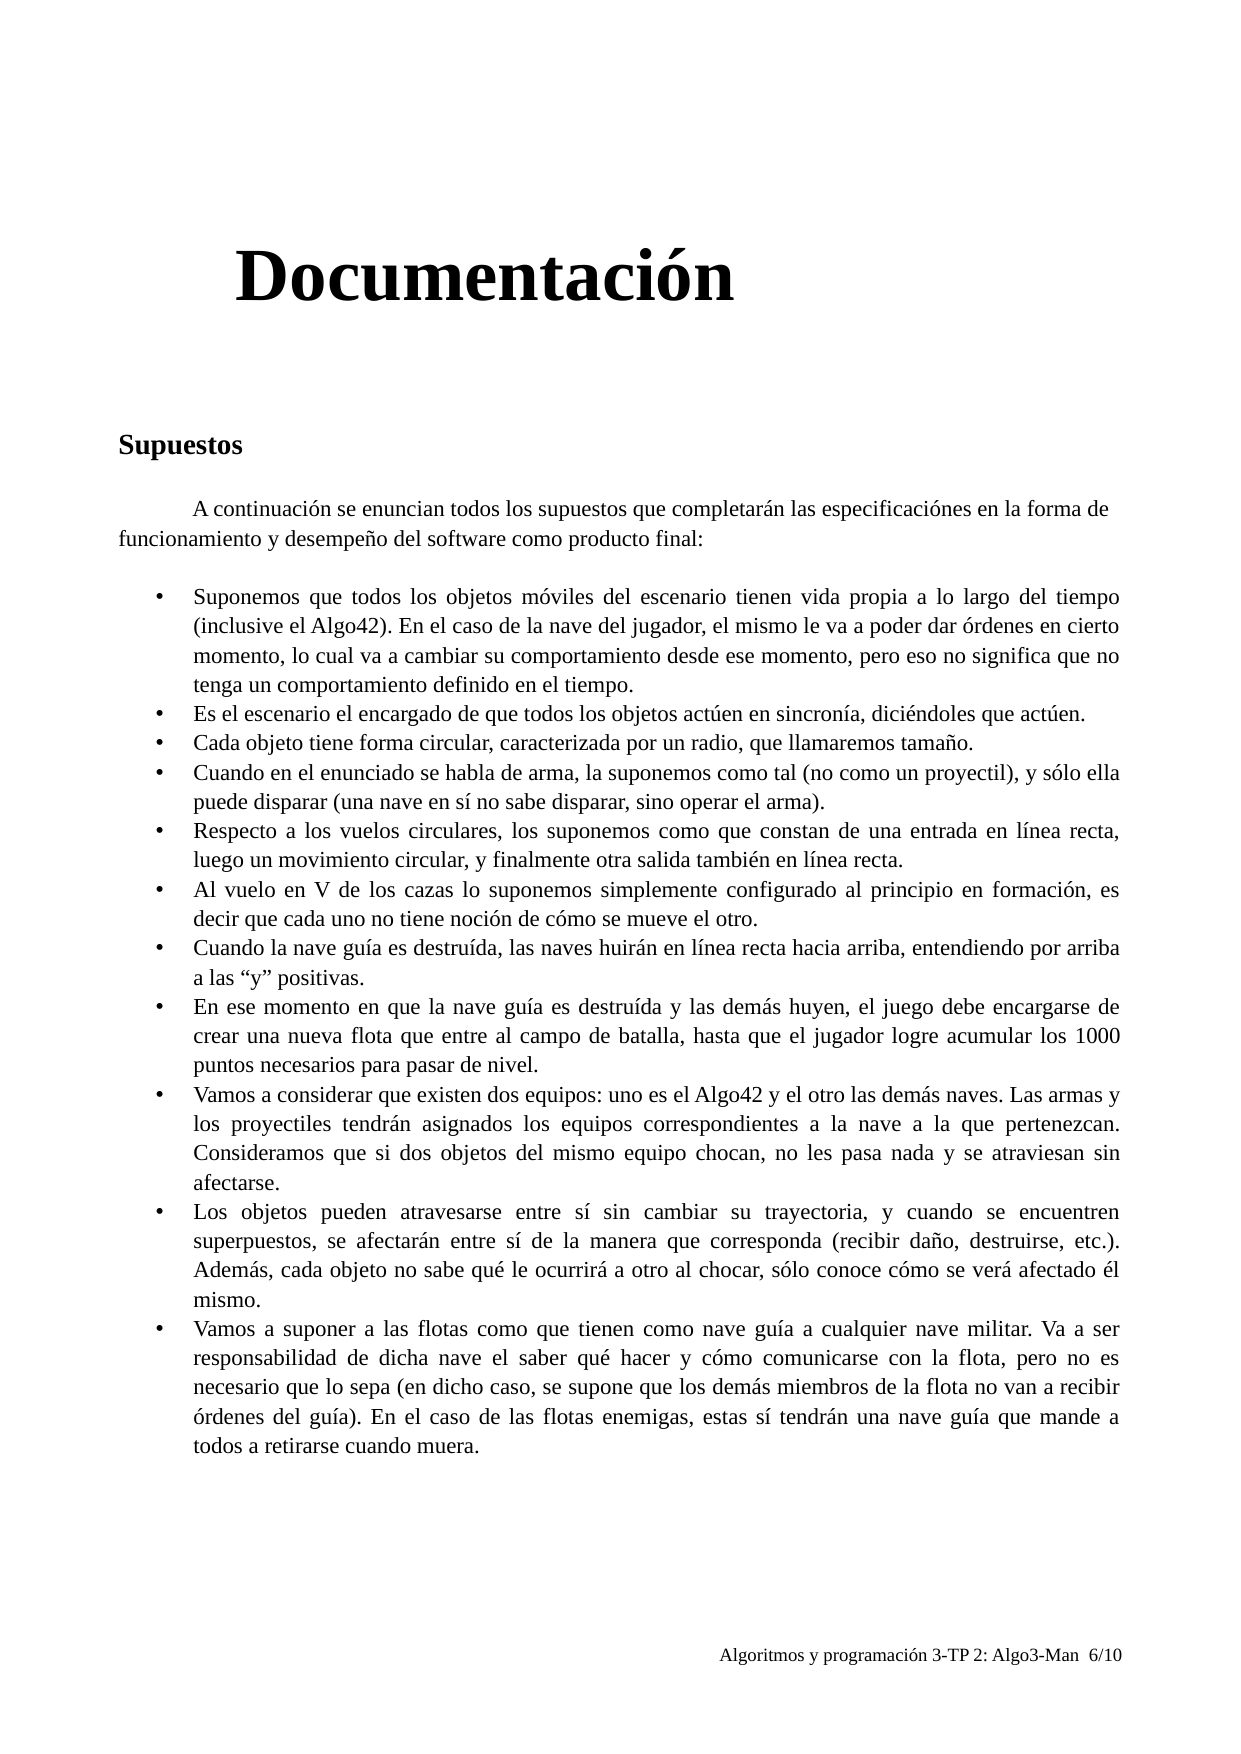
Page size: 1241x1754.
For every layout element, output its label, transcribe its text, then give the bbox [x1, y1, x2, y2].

text A continuación se enuncian todos los supuestos que completarán las especificaciónes en la forma de funcionamiento y desempeño del software como producto final: [118, 495, 1122, 551]
list Cada objeto tiene forma circular, caracterizada por un radio, que llamaremos tamaño. [156, 729, 1122, 756]
list Cuando la nave guía es destruída, las naves huirán en línea recta hacia arriba, entendiendo por arriba a las “y” positivas. [156, 934, 1122, 990]
list Es el escenario el encargado de que todos los objetos actúen en sincronía, diciéndoles que actúen. [156, 700, 1122, 727]
list En ese momento en que la nave guía es destruída y las demás huyen, el juego debe encargarse de crear una nueva flota que entre al campo de batalla, hasta que el jugador logre acumular los 1000 puntos necesarios para pasar de nivel. [156, 993, 1122, 1078]
list Suponemos que todos los objetos móviles del escenario tienen vida propia a lo largo del tiempo (inclusive el Algo42). En el caso de la nave del jugador, el mismo le va a poder dar órdenes en cierto momento, lo cual va a cambiar su comportamiento desde ese momento, pero eso no significa que no tenga un comportamiento definido en el tiempo. [156, 583, 1122, 697]
list Cuando en el enunciado se habla de arma, la suponemos como tal (no como un proyectil), y sólo ella puede disparar (una nave en sí no sabe disparar, sino operar el arma). [156, 759, 1122, 814]
list Vamos a suponer a las flotas como que tienen como nave guía a cualquier nave militar. Va a ser responsabilidad de dicha nave el saber qué hacer y cómo comunicarse con la flota, pero no es necesario que lo sepa (en dicho caso, se supone que los demás miembros de la flota no van a recibir órdenes del guía). En el caso de las flotas enemigas, estas sí tendrán una nave guía que mande a todos a retirarse cuando muera. [156, 1315, 1122, 1458]
list Vamos a considerar que existen dos equipos: uno es el Algo42 y el otro las demás naves. Las armas y los proyectiles tendrán asignados los equipos correspondientes a la nave a la que pertenezcan. Consideramos que si dos objetos del mismo equipo chocan, no les pasa nada y se atraviesan sin afectarse. [156, 1081, 1122, 1195]
list Los objetos pueden atravesarse entre sí sin cambiar su trayectoria, y cuando se encuentren superpuestos, se afectarán entre sí de la manera que corresponda (recibir daño, destruirse, etc.). Además, cada objeto no sabe qué le ocurrirá a otro al chocar, sólo conoce cómo se verá afectado él mismo. [156, 1198, 1122, 1312]
list Respecto a los vuelos circulares, los suponemos como que constan de una entrada en línea recta, luego un movimiento circular, y finalmente otra salida también en línea recta. [156, 817, 1122, 873]
list Al vuelo en V de los cazas lo suponemos simplemente configurado al principio en formación, es decir que cada uno no tiene noción de cómo se mueve el otro. [156, 876, 1122, 931]
subtitle Documentación [235, 231, 1122, 317]
subtitle Supuestos [118, 427, 1122, 461]
